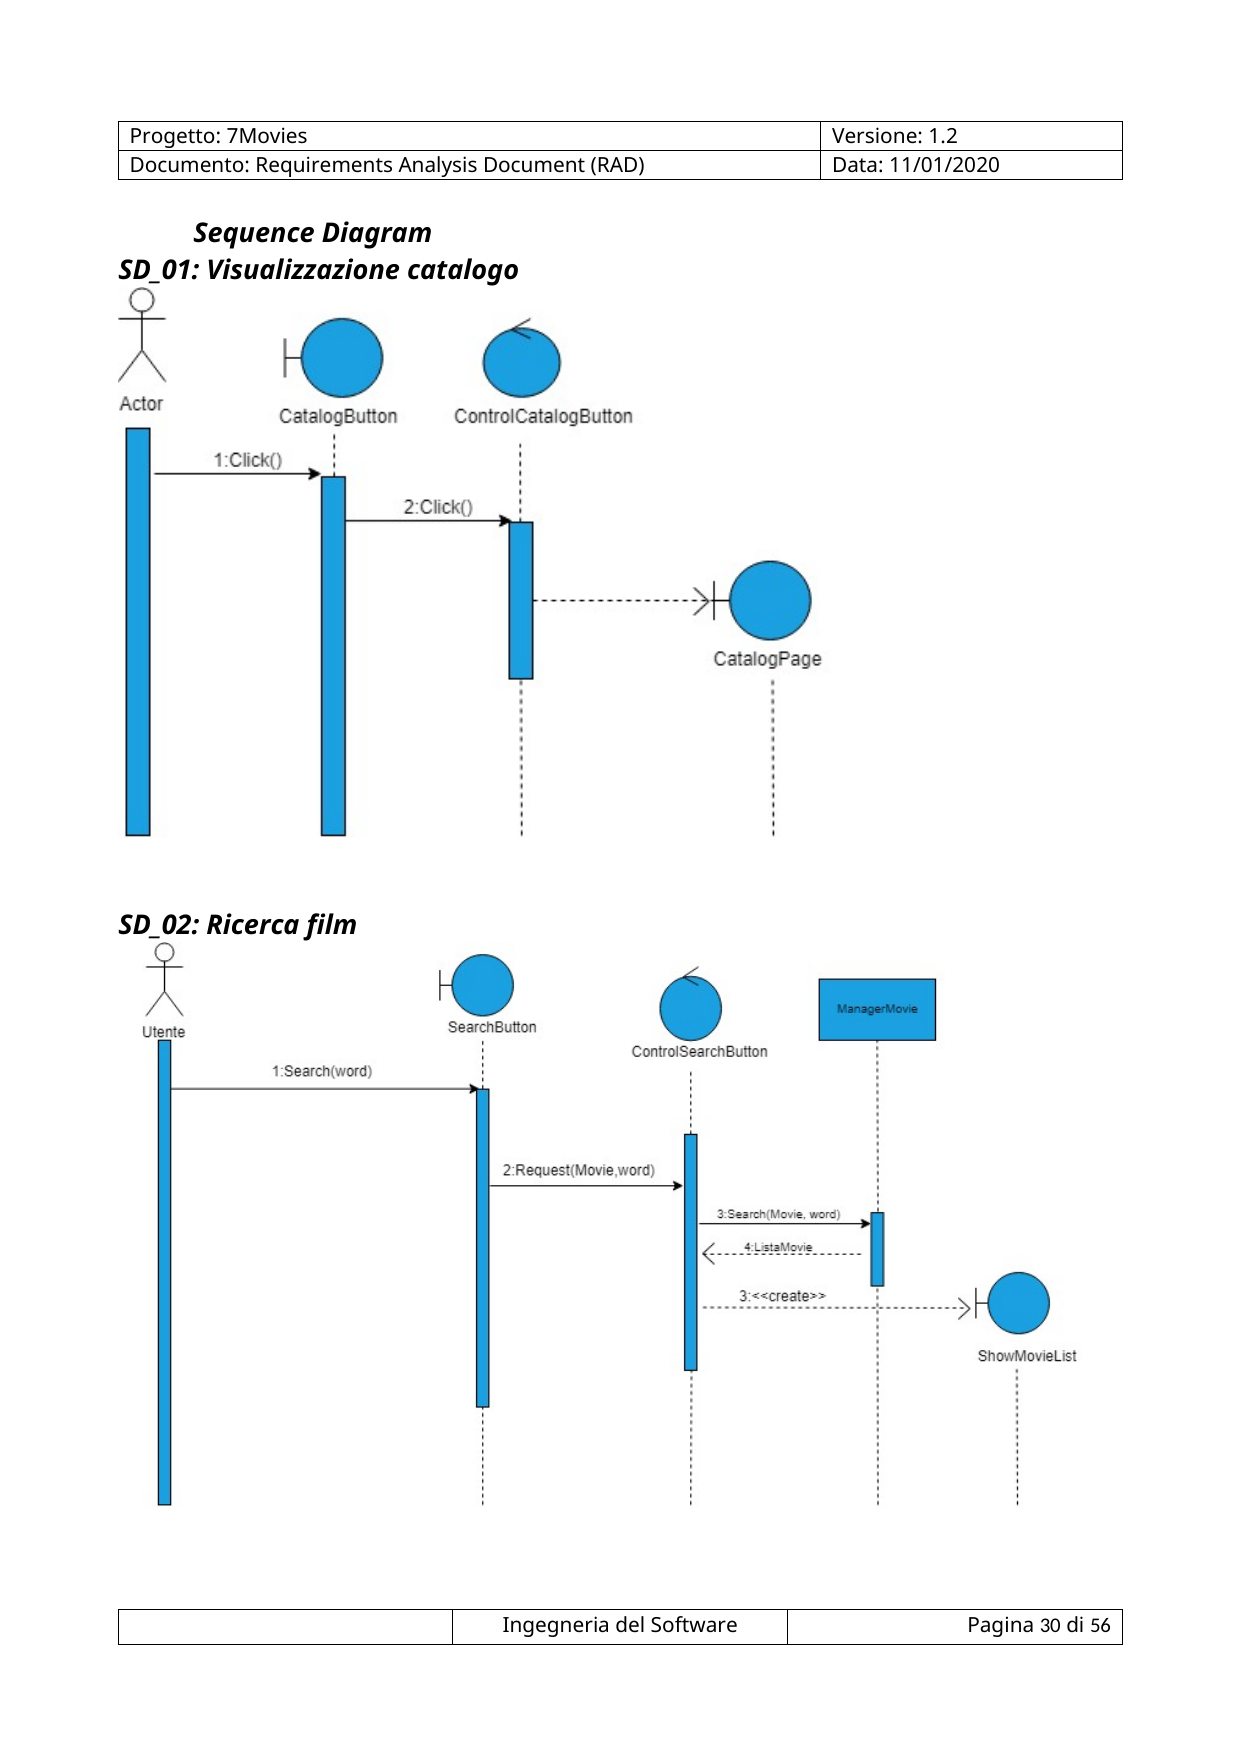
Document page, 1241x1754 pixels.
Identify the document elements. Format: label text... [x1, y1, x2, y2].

text Sequence Diagram [118, 214, 1122, 251]
picture [142, 942, 1099, 1508]
text SD_01: Visualizzazione catalogo [118, 251, 1122, 287]
text SD_02: Ricerca film [118, 906, 1122, 942]
picture [118, 287, 837, 838]
